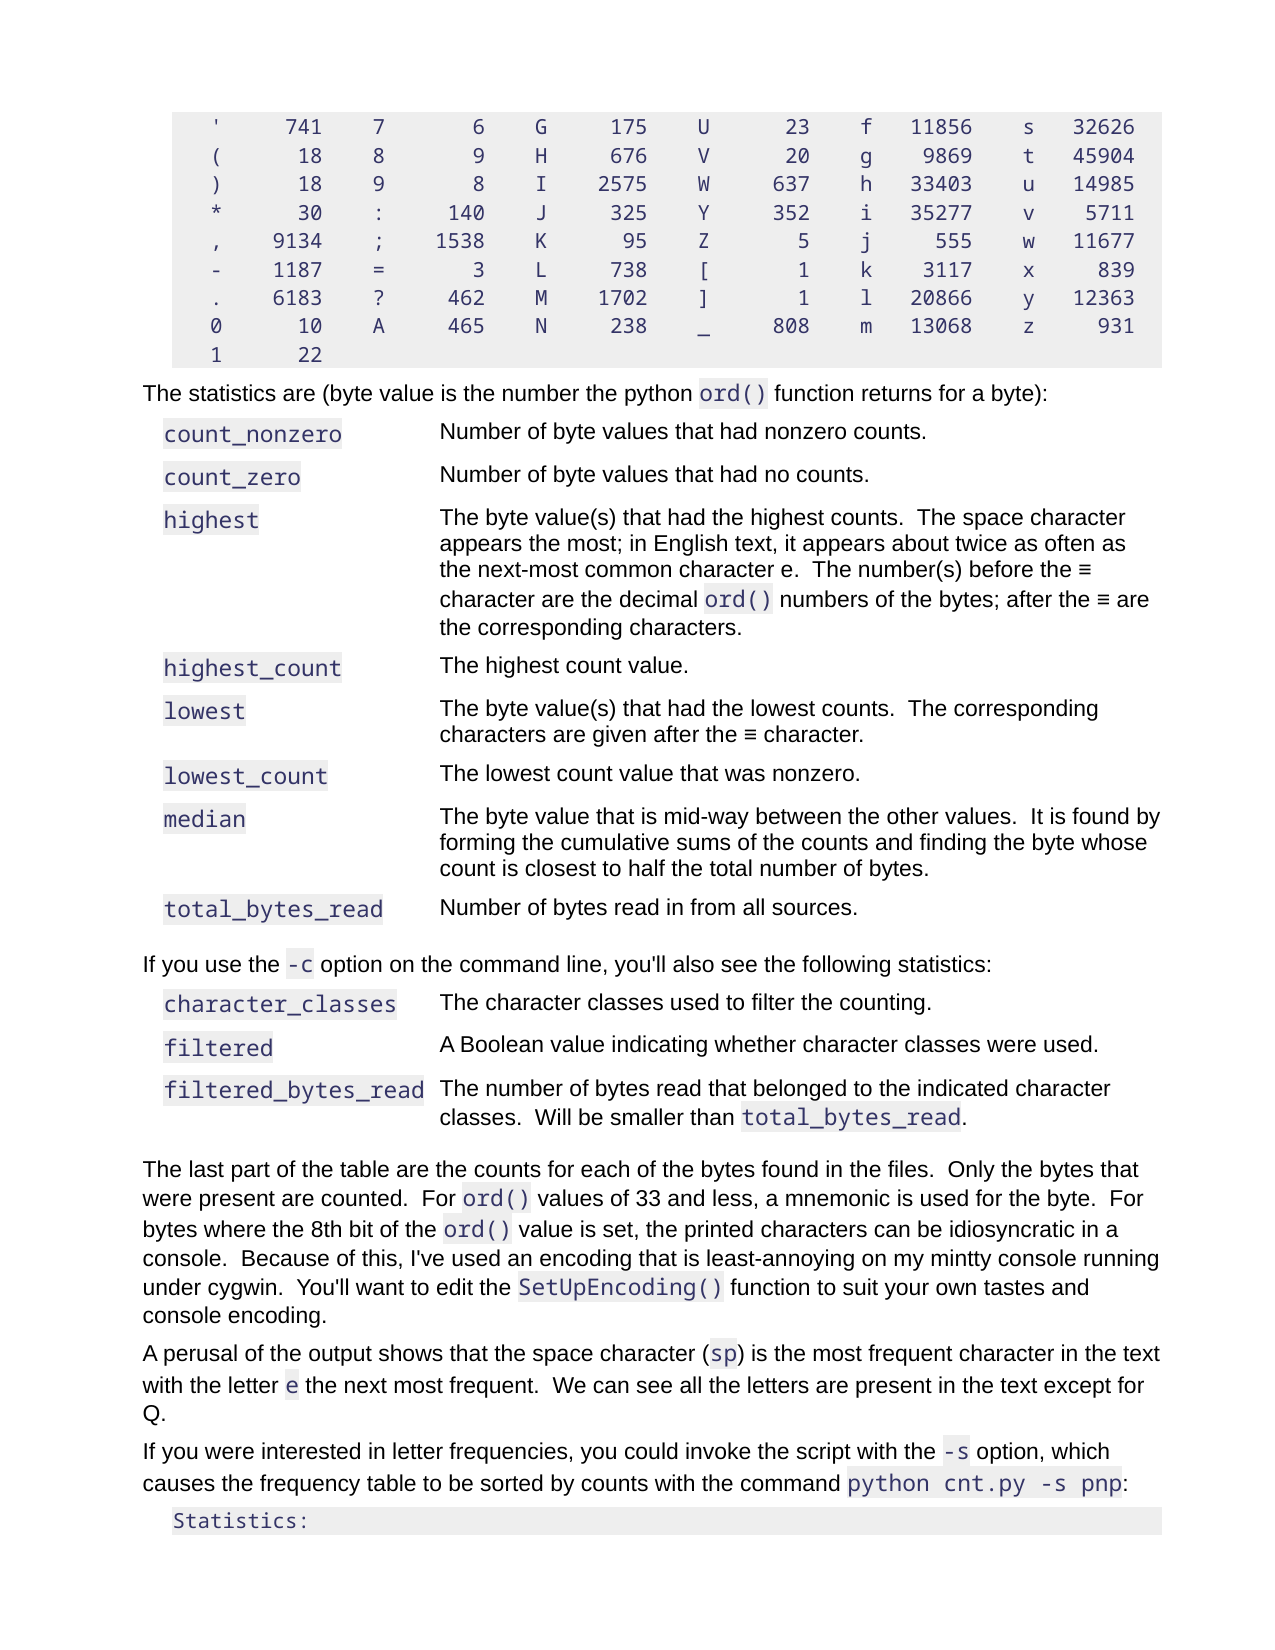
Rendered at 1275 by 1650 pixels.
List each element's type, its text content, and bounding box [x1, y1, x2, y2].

table_cell The byte value that is mid-way between the other values. It is found by forming the cumulative sums of the counts and finding the byte whose count is closest to half the total number of bytes. [439, 803, 1162, 893]
table_header count_nonzero [163, 418, 439, 461]
table_cell The number of bytes read that belonged to the indicated character classes. Will be smaller than total_bytes_read. [439, 1075, 1162, 1144]
text If you were interested in letter frequencies, you could invoke the script with the -s option, which causes the frequency table to be sorted by counts with the command python cnt.py -s pnp: [970, 1435, 1162, 1498]
text , 9134 ; 1538 K 95 Z 5 j 555 w 11677 [172, 226, 1162, 255]
table_cell Number of bytes read in from all sources. [439, 894, 1162, 936]
text If you use the -c option on the command line, you'll also see the following statistics: [314, 948, 1162, 979]
table_cell The byte value(s) that had the lowest counts. The corresponding characters are given after the ≡ character. [439, 695, 1162, 759]
text - 1187 = 3 L 738 [ 1 k 3117 x 839 [172, 255, 1162, 283]
table_cell lowest [163, 695, 439, 759]
table_cell count_zero [163, 461, 439, 504]
table_cell filtered_bytes_read [163, 1075, 439, 1144]
table_header The character classes used to filter the counting. [439, 989, 1162, 1031]
table_cell total_bytes_read [163, 894, 439, 936]
table_cell median [163, 803, 439, 893]
table_header character_classes [163, 989, 439, 1031]
table_cell highest_count [163, 652, 439, 695]
text The last part of the table are the counts for each of the bytes found in the files. Only the bytes that were present are counted. For ord() values of 33 and less, a mnemonic is used for the byte. For bytes where the 8th bit of the ord() value is set, the printed characters can be idiosyncratic in a console. Because of this, I've used an encoding that is least-annoying on my mintty console running under cygwin. You'll want to edit the SetUpEncoding() function to suit your own tastes and console encoding. [142, 1156, 1162, 1328]
table_cell lowest_count [163, 760, 439, 803]
table_cell The lowest count value that was nonzero. [439, 760, 1162, 803]
table_cell highest [163, 504, 439, 652]
text A perusal of the output shows that the space character (sp) is the most frequent character in the text with the letter e the next most frequent. We can see all the letters are present in the text except for Q. [142, 1337, 1162, 1426]
text The statistics are (byte value is the number the python ord() function returns for a byte): [142, 377, 1162, 409]
text 1 22 [172, 340, 1162, 368]
table_cell The byte value(s) that had the highest counts. The space character appears the most; in English text, it appears about twice as often as the next-most common character e. The number(s) before the ≡ character are the decimal ord() numbers of the bytes; after the ≡ are the corresponding characters. [439, 504, 1162, 652]
text 0 10 A 465 N 238 _ 808 m 13068 z 931 [172, 312, 1162, 340]
text . 6183 ? 462 M 1702 ] 1 l 20866 y 12363 [172, 283, 1162, 312]
text ( 18 8 9 H 676 V 20 g 9869 t 45904 [172, 141, 1162, 169]
text Statistics: [172, 1507, 1162, 1535]
table_header Number of byte values that had nonzero counts. [439, 418, 1162, 461]
table_cell The highest count value. [439, 652, 1162, 695]
text ) 18 9 8 I 2575 W 637 h 33403 u 14985 [172, 169, 1162, 198]
text ' 741 7 6 G 175 U 23 f 11856 s 32626 [172, 112, 1162, 141]
table_cell Number of byte values that had no counts. [439, 461, 1162, 504]
text * 30 : 140 J 325 Y 352 i 35277 v 5711 [172, 198, 1162, 226]
text If you were interested in letter frequencies, you could invoke the script with the -s option, which causes the frequency table to be sorted by counts with the command python cnt.py -s pnp: [142, 1435, 943, 1498]
text If you use the -c option on the command line, you'll also see the following statistics: [142, 948, 286, 979]
table_cell A Boolean value indicating whether character classes were used. [439, 1031, 1162, 1074]
table_cell filtered [163, 1031, 439, 1074]
